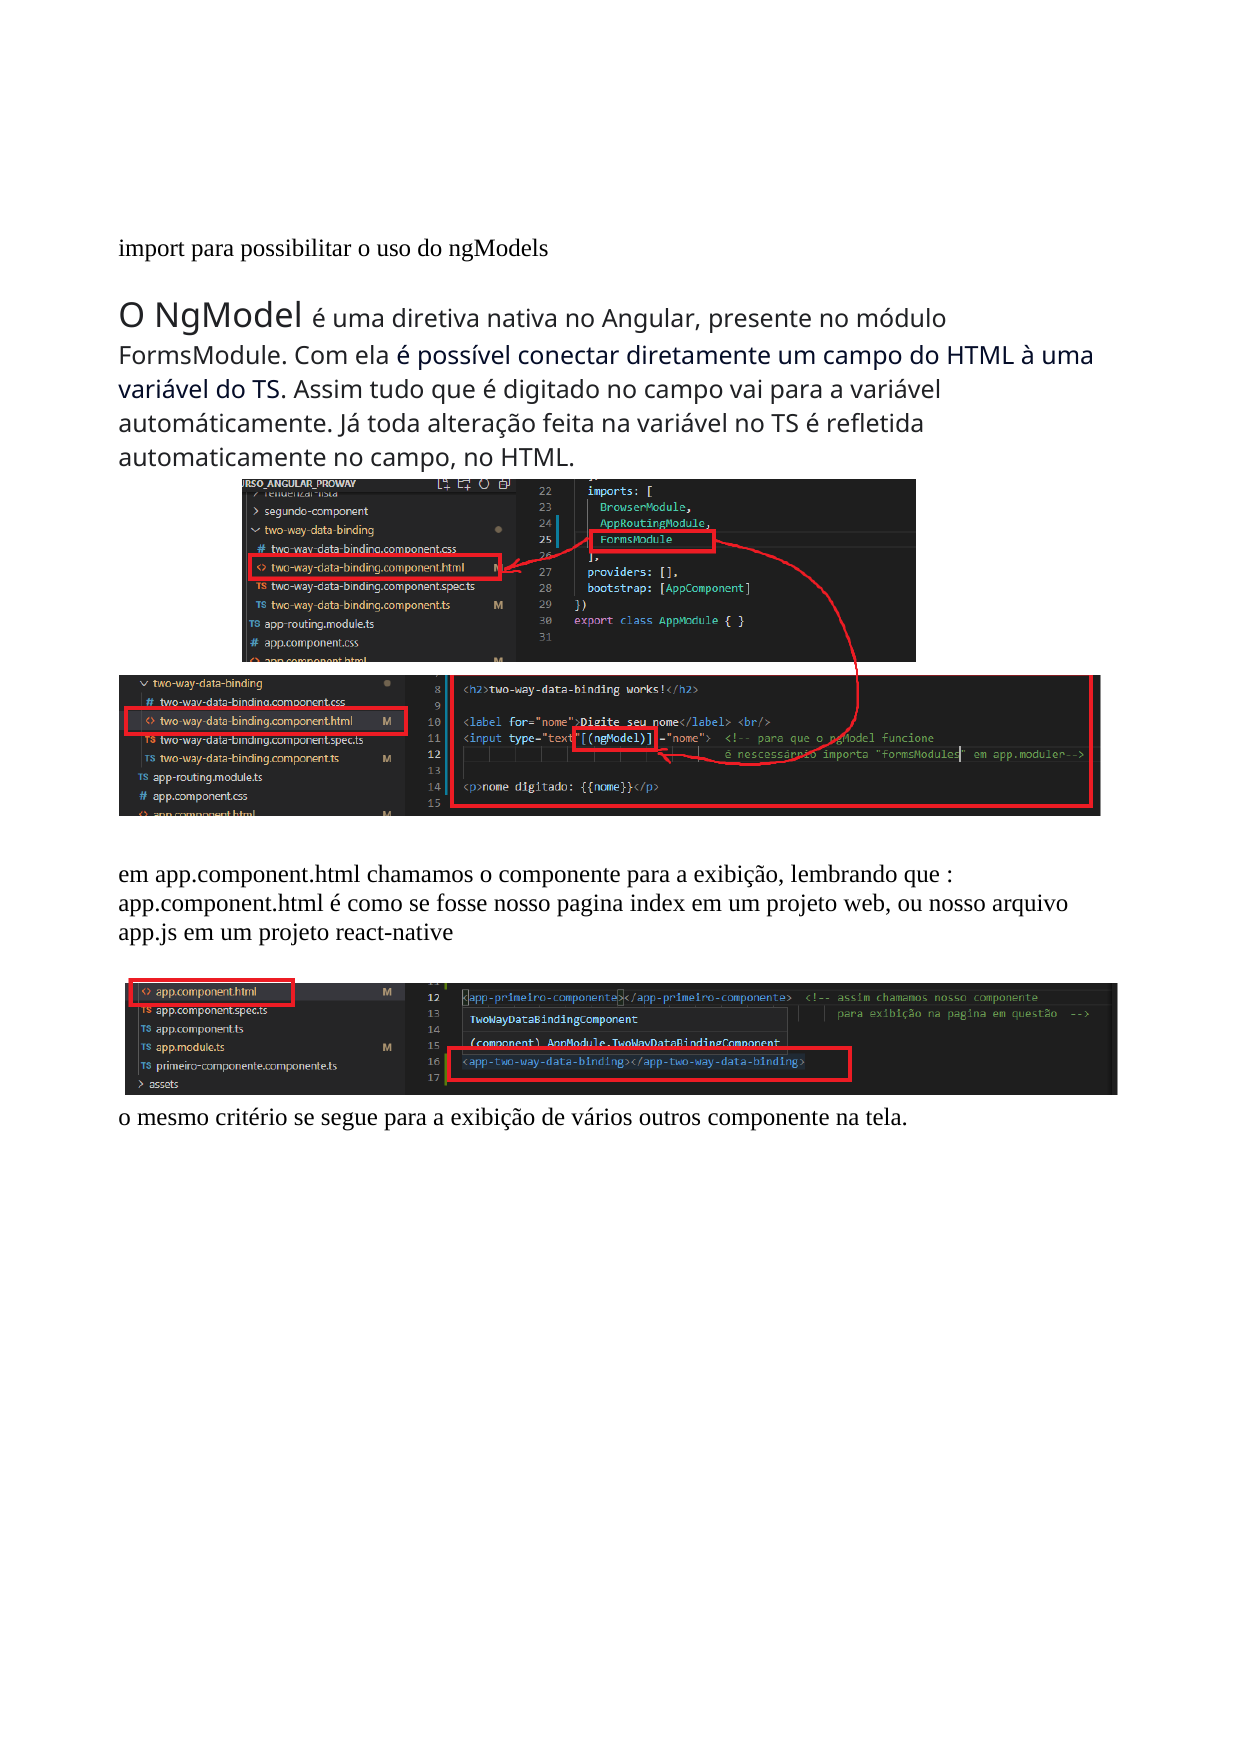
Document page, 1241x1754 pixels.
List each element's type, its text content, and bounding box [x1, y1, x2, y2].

text import para possibilitar o uso do ngModels [118, 233, 1122, 262]
text o mesmo critério se segue para a exibição de vários outros componente na tela. [118, 1102, 1122, 1130]
picture [107, 473, 1112, 831]
text O NgModel é uma diretiva nativa no Angular, presente no módulo FormsModule. Com ela é possível conectar diretamente um campo do HTML à uma variável do TS. Assim tudo que é digitado no campo vai para a variável automáticamente. Já toda alteração feita na variável no TS é refletida automaticamente no campo, no HTML. [118, 291, 1122, 474]
picture [118, 974, 1123, 1102]
text em app.component.html chamamos o componente para a exibição, lembrando que : app.component.html é como se fosse nosso pagina index em um projeto web, ou nosso arquivo app.js em um projeto react-native [118, 859, 1122, 945]
